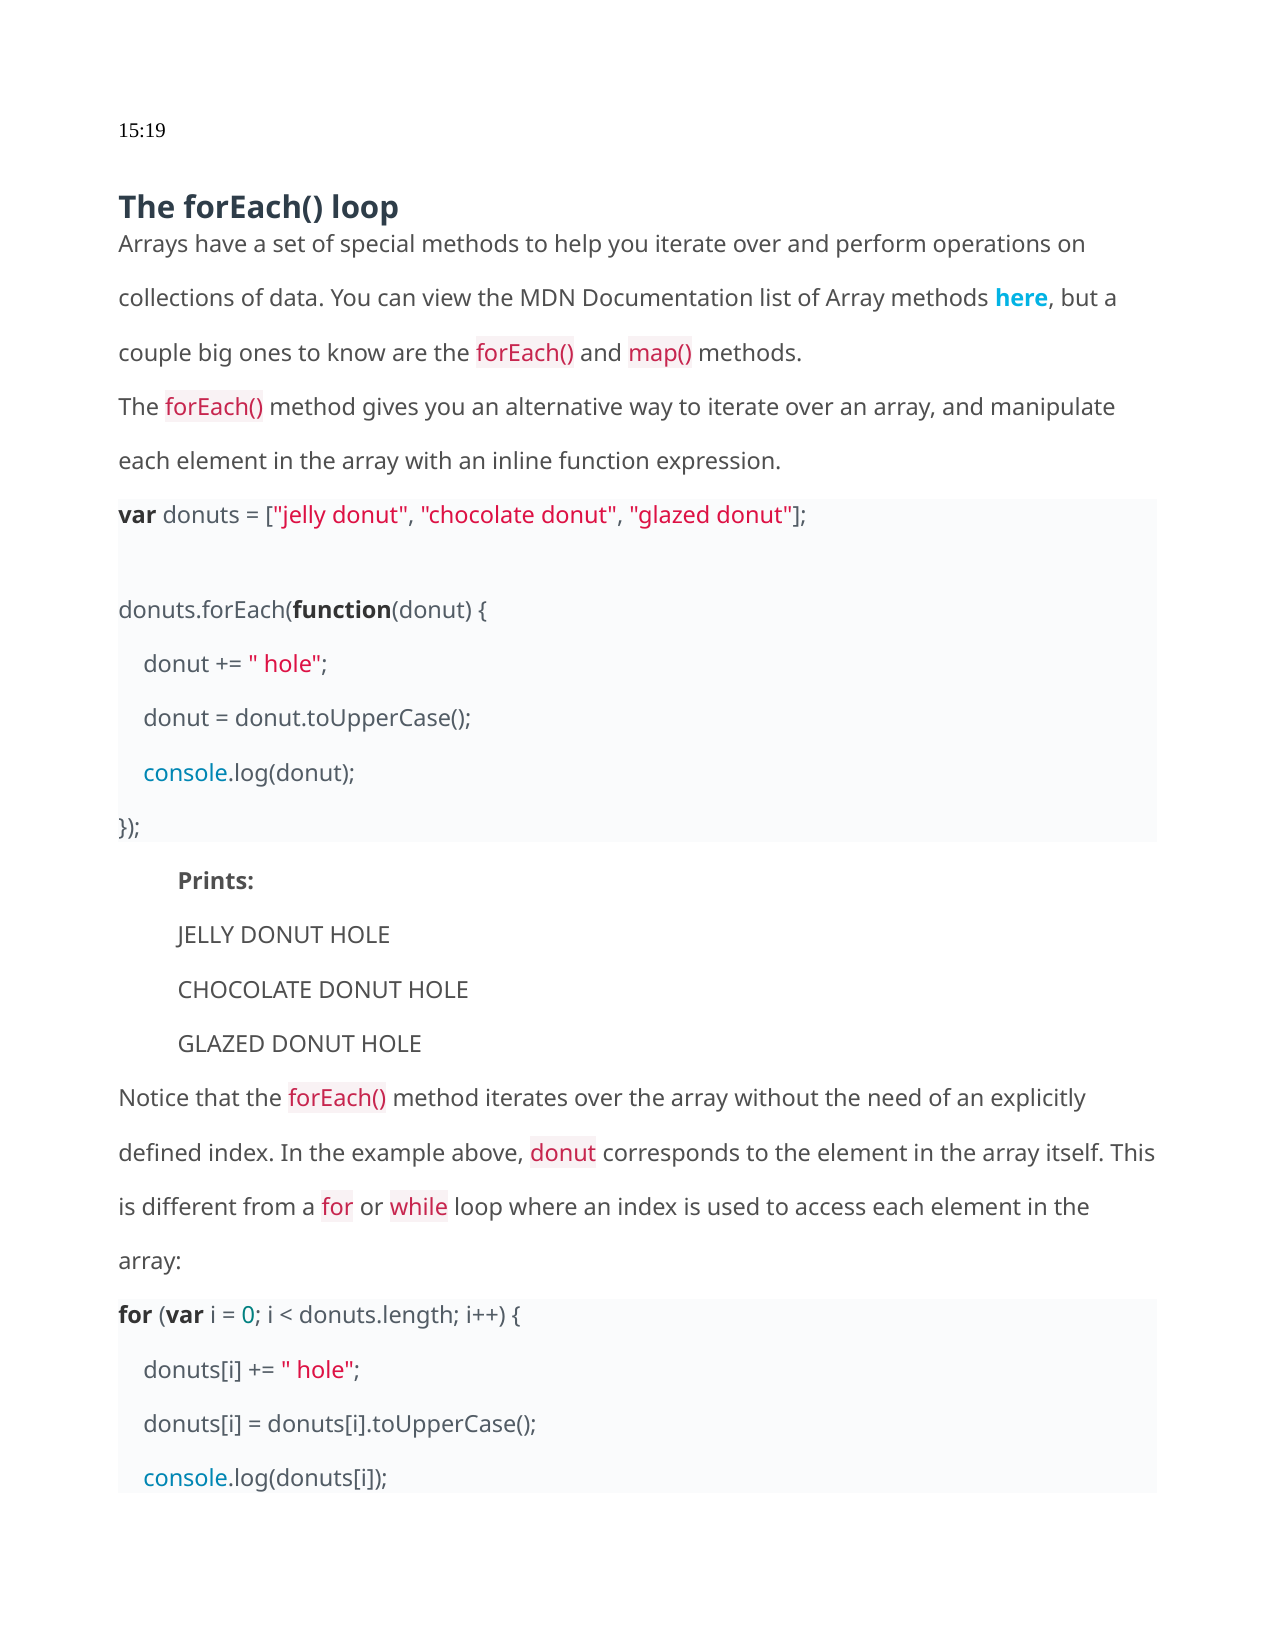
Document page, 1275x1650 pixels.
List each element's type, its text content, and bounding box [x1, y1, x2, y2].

text Notice that the forEach() method iterates over the array without the need of an explicitly defined index. In the example above, donut corresponds to the element in the array itself. This is different from a for or while loop where an index is used to access each element in the array: [118, 1082, 1157, 1276]
text donut += " hole"; [118, 647, 1157, 679]
text donuts[i] += " hole"; [118, 1353, 1157, 1385]
text console.log(donut); [118, 756, 1157, 788]
text }); [118, 810, 1157, 842]
text console.log(donuts[i]); [118, 1461, 1157, 1493]
text donuts[i] = donuts[i].toUpperCase(); [118, 1407, 1157, 1439]
text var donuts = ["jelly donut", "chocolate donut", "glazed donut"]; [118, 499, 1157, 531]
text donuts.forEach(function(donut) { [118, 593, 1157, 625]
subtitle The forEach() loop [118, 185, 1157, 227]
text 15:19 [118, 118, 1157, 142]
text Arrays have a set of special methods to help you iterate over and perform operations on collections of data. You can view the MDN Documentation list of Array methods here, but a couple big ones to know are the forEach() and map() methods. [118, 227, 1157, 368]
text for (var i = 0; i < donuts.length; i++) { [118, 1299, 1157, 1331]
text Prints: JELLY DONUT HOLE CHOCOLATE DONUT HOLE GLAZED DONUT HOLE [177, 864, 1098, 1059]
text The forEach() method gives you an alternative way to iterate over an array, and manipulate each element in the array with an inline function expression. [118, 390, 1157, 476]
text donut = donut.toUpperCase(); [118, 702, 1157, 734]
